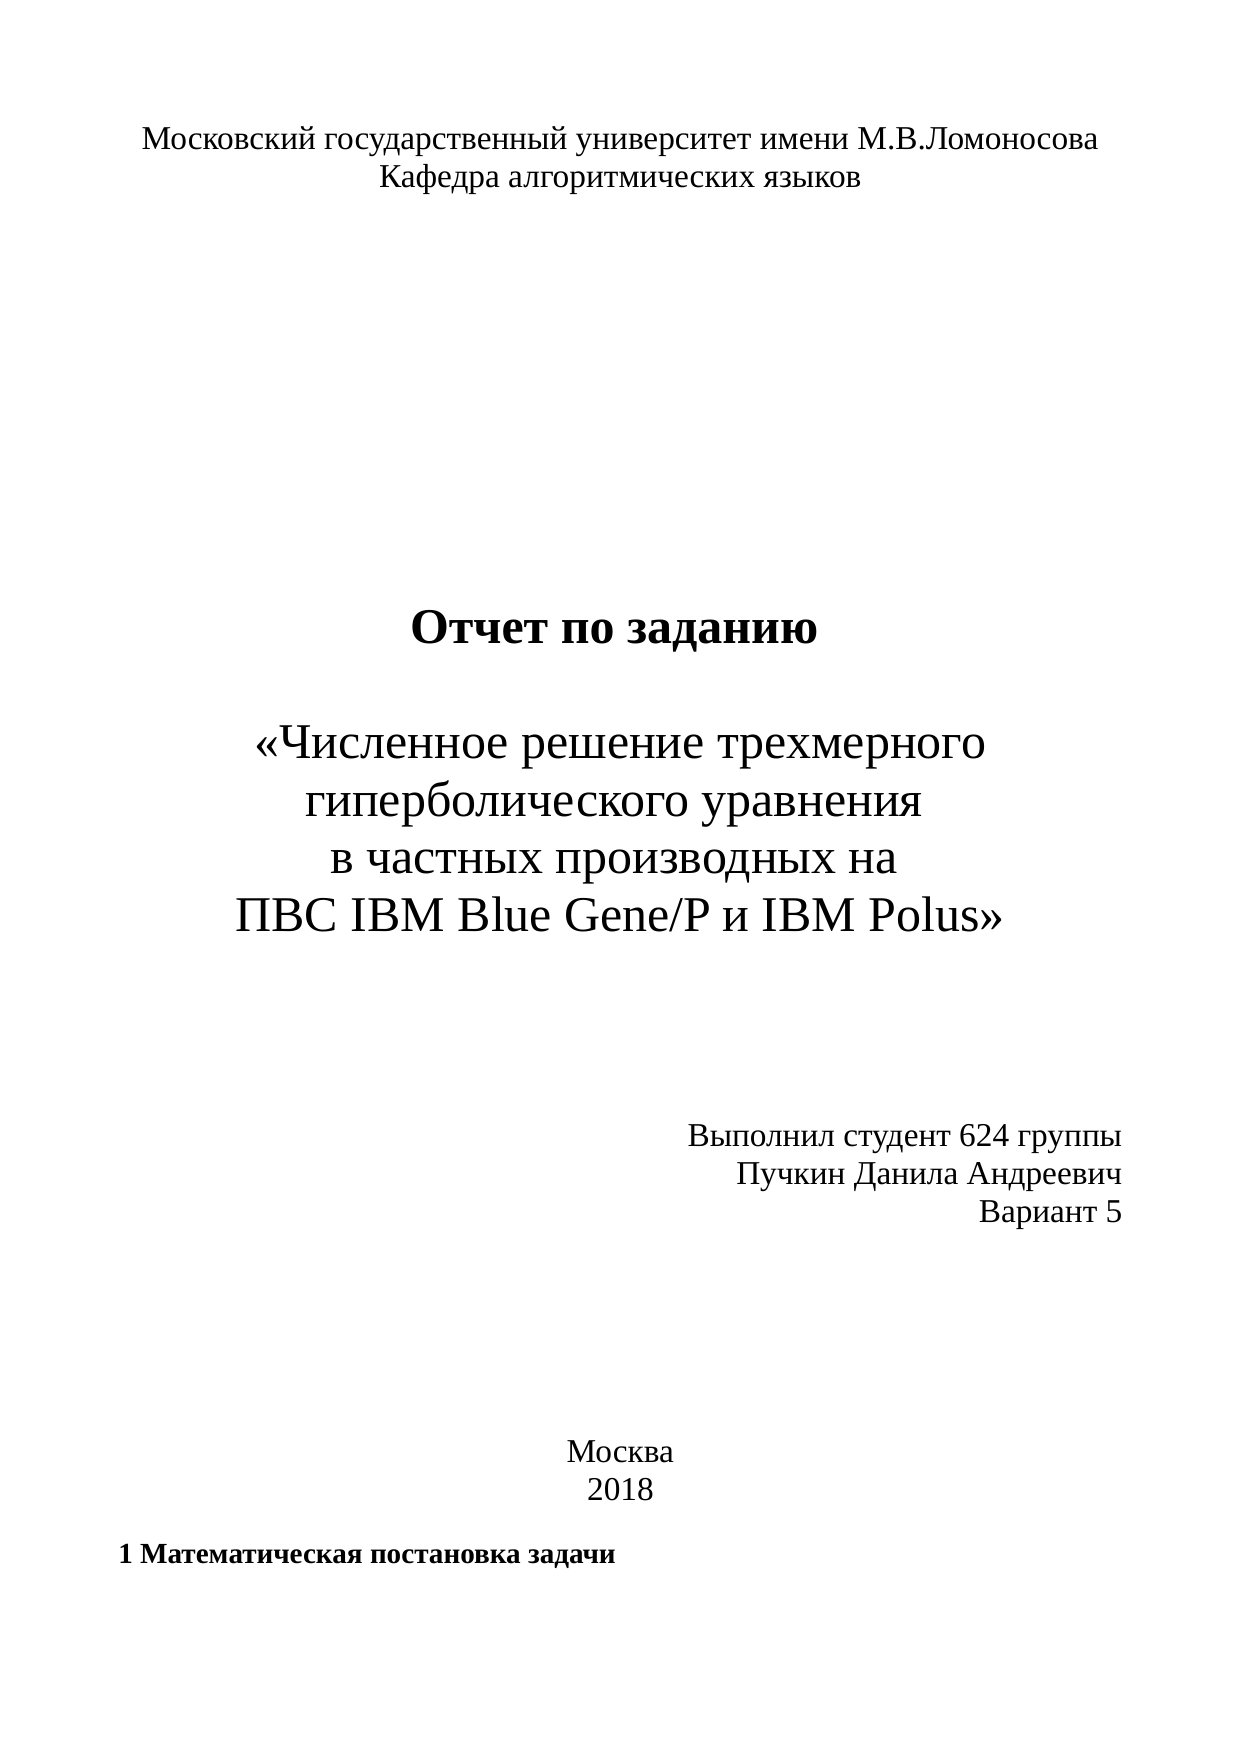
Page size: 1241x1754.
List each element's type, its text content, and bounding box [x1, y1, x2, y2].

text Выполнил студент 624 группы [118, 1115, 1122, 1153]
text 1 Математическая постановка задачи [118, 1536, 1122, 1570]
text Пучкин Данила Андреевич [118, 1153, 1122, 1191]
text Отчет по заданию [118, 597, 1122, 655]
text 2018 [118, 1469, 1122, 1508]
text Кафедра алгоритмических языков [118, 156, 1122, 195]
text Московский государственный университет имени М.В.Ломоносова [118, 118, 1122, 156]
text «Численное решение трехмерного гиперболического уравнения в частных производных на ПВС IBM Blue Gene/P и IBM Polus» [118, 712, 1122, 942]
text Москва [118, 1431, 1122, 1469]
text Вариант 5 [118, 1191, 1122, 1230]
